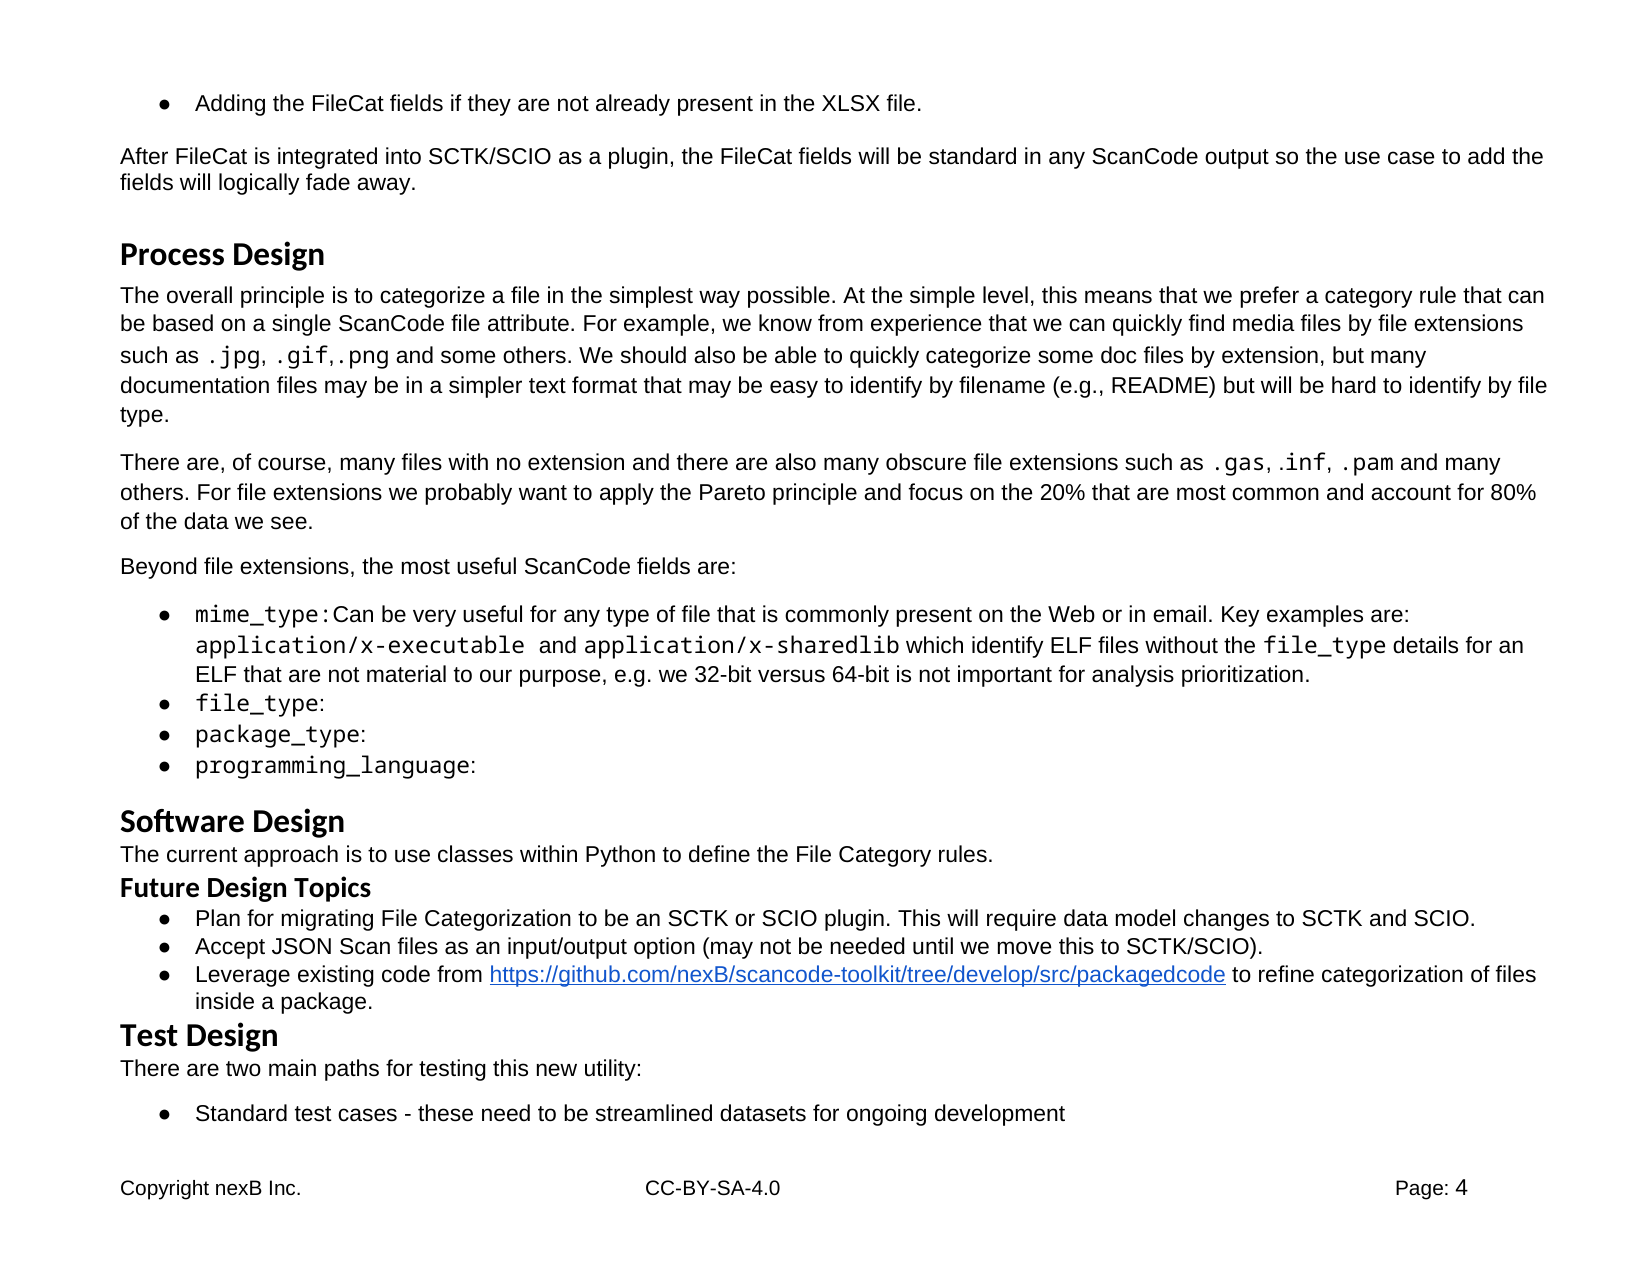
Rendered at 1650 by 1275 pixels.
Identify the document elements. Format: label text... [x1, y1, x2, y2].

list Accept JSON Scan files as an input/output option (may not be needed until we move this to SCTK/SCIO). [157, 933, 1556, 959]
list programming_language: [157, 749, 1556, 781]
list Standard test cases - these need to be streamlined datasets for ongoing development [157, 1100, 1556, 1126]
subtitle Software Design [120, 800, 1556, 841]
list Plan for migrating File Categorization to be an SCTK or SCIO plugin. This will require data model changes to SCTK and SCIO. [157, 904, 1556, 931]
subtitle Test Design [120, 1014, 1556, 1055]
text After FileCat is integrated into SCTK/SCIO as a plugin, the FileCat fields will be standard in any ScanCode output so the use case to add the fields will logically fade away. [120, 143, 1556, 195]
text There are two main paths for testing this new utility: [120, 1055, 1556, 1081]
text The current approach is to use classes within Python to define the File Category rules. [120, 841, 1556, 867]
text The overall principle is to categorize a file in the simplest way possible. At the simple level, this means that we prefer a category rule that can be based on a single ScanCode file attribute. For example, we know from experience that we can quickly find media files by file extensions such as .jpg, .gif,.png and some others. We should also be able to quickly categorize some doc files by extension, but many documentation files may be in a simpler text format that may be easy to identify by filename (e.g., README) but will be hard to identify by file type. [120, 282, 1556, 427]
text There are, of course, many files with no extension and there are also many obscure file extensions such as .gas, .inf, .pam and many others. For file extensions we probably want to apply the Pareto principle and focus on the 20% that are most common and account for 80% of the data we see. [120, 446, 1556, 534]
list package_type: [157, 718, 1556, 749]
list file_type: [157, 687, 1556, 718]
list mime_type:Can be very useful for any type of file that is commonly present on the Web or in email. Key examples are: application/x-executable and application/x-sharedlib which identify ELF files without the file_type details for an ELF that are not material to our purpose, e.g. we 32-bit versus 64-bit is not important for analysis prioritization. [157, 598, 1556, 687]
subtitle Future Design Topics [120, 869, 1556, 904]
list Adding the FileCat fields if they are not already present in the XLSX file. [157, 90, 1556, 116]
list Leverage existing code from https://github.com/nexB/scancode-toolkit/tree/develop/src/packagedcode to refine categorization of files inside a package. [157, 961, 1556, 1014]
text Beyond file extensions, the most useful ScanCode fields are: [120, 553, 1556, 579]
subtitle Process Design [120, 233, 1556, 273]
